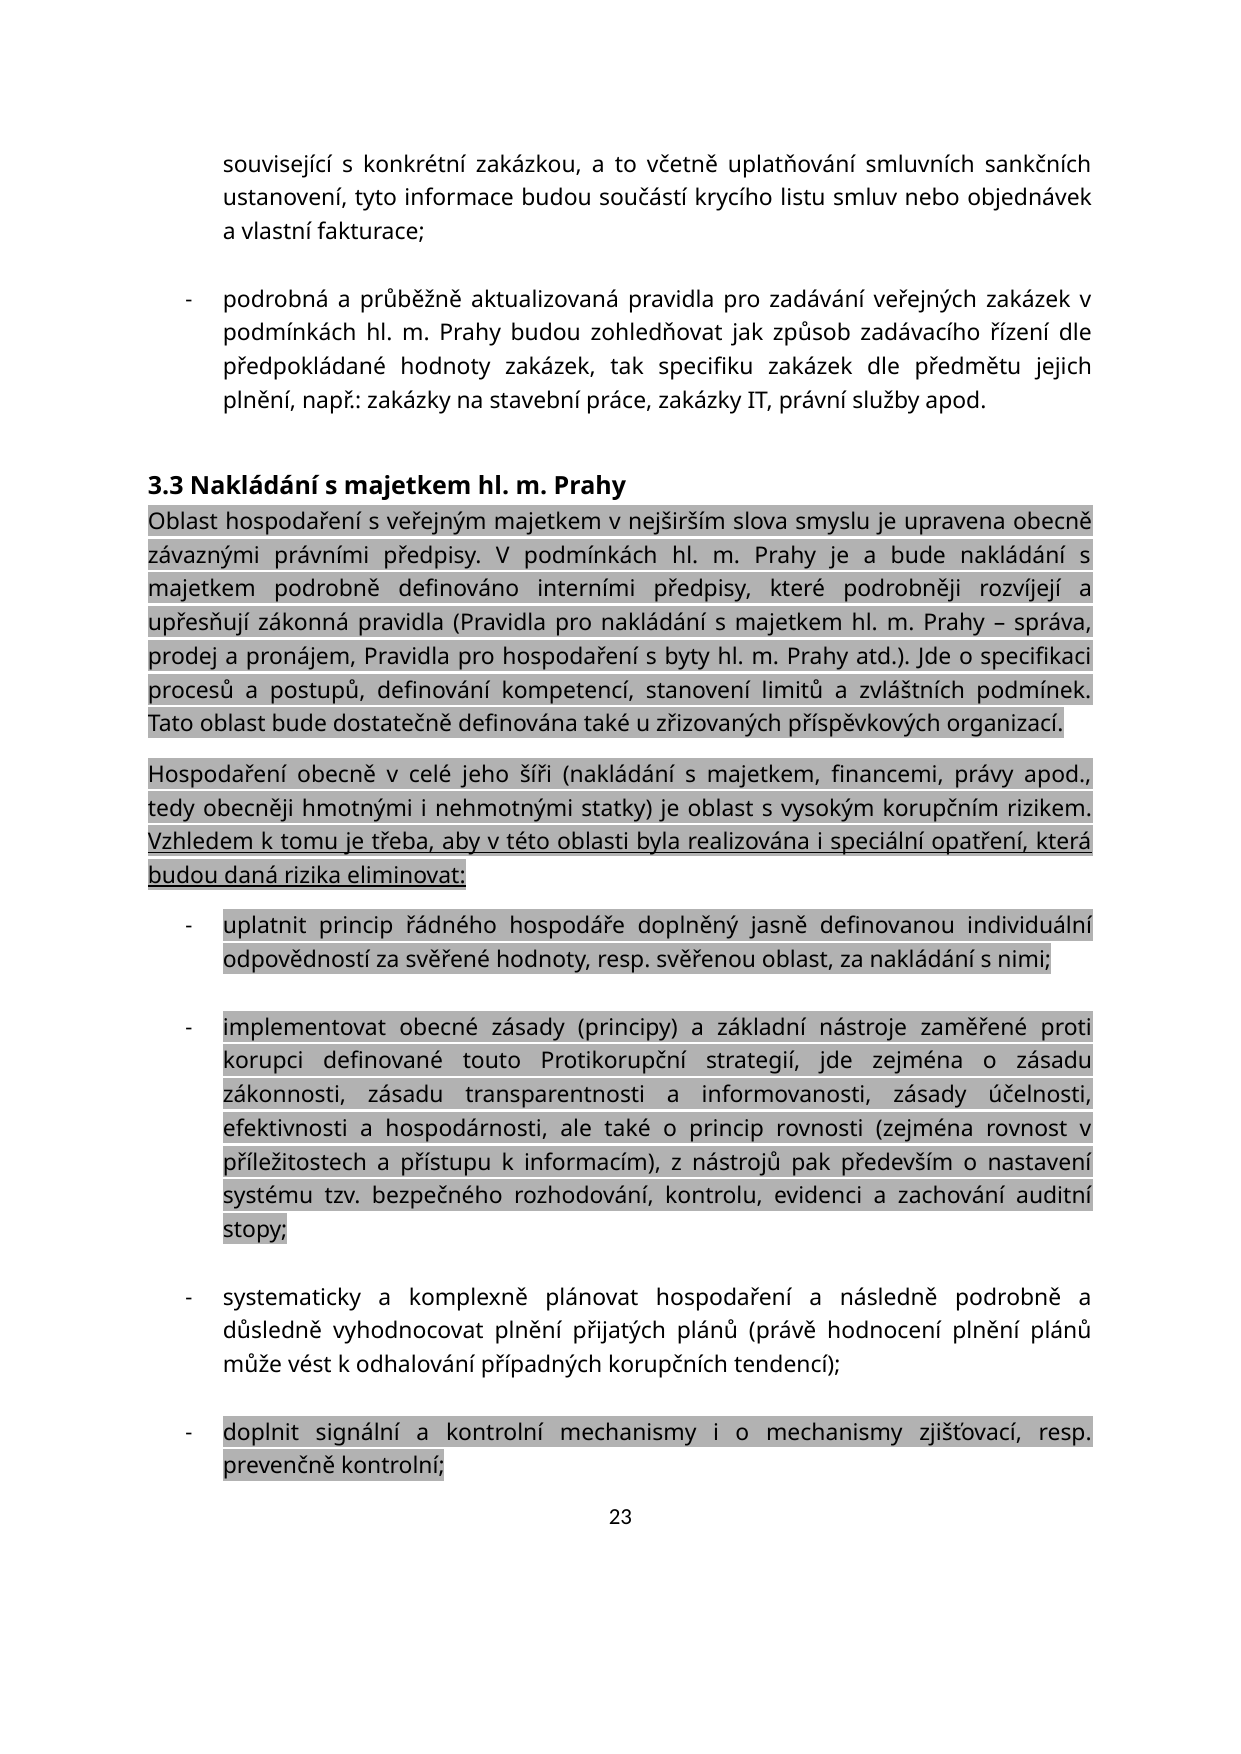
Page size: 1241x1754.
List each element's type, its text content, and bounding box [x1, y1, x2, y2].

text Oblast hospodaření s veřejným majetkem v nejširším slova smyslu je upravena obecně závaznými právními předpisy. V podmínkách hl. m. Prahy je a bude nakládání s majetkem podrobně definováno interními předpisy, které podrobněji rozvíjejí a upřesňují zákonná pravidla (Pravidla pro nakládání s majetkem hl. m. Prahy – správa, prodej a pronájem, Pravidla pro hospodaření s byty hl. m. Prahy atd.). Jde o specifikaci procesů a postupů, definování kompetencí, stanovení limitů a zvláštních podmínek. Tato oblast bude dostatečně definována také u zřizovaných příspěvkových organizací. [148, 505, 1093, 738]
subtitle 3.3 Nakládání s majetkem hl. m. Prahy [148, 468, 1093, 502]
text Hospodaření obecně v celé jeho šíři (nakládání s majetkem, financemi, právy apod., tedy obecněji hmotnými i nehmotnými statky) je oblast s vysokým korupčním rizikem. Vzhledem k tomu je třeba, aby v této oblasti byla realizována i speciální opatření, která budou daná rizika eliminovat: [148, 758, 1093, 890]
list systematicky a komplexně plánovat hospodaření a následně podrobně a důsledně vyhodnocovat plnění přijatých plánů (právě hodnocení plnění plánů může vést k odhalování případných korupčních tendencí); [185, 1281, 1093, 1379]
list podrobná a průběžně aktualizovaná pravidla pro zadávání veřejných zakázek v podmínkách hl. m. Prahy budou zohledňovat jak způsob zadávacího řízení dle předpokládané hodnoty zakázek, tak specifiku zakázek dle předmětu jejich plnění, např.: zakázky na stavební práce, zakázky IT, právní služby apod. [185, 283, 1093, 415]
list implementovat obecné zásady (principy) a základní nástroje zaměřené proti korupci definované touto Protikorupční strategií, jde zejména o zásadu zákonnosti, zásadu transparentnosti a informovanosti, zásady účelnosti, efektivnosti a hospodárnosti, ale také o princip rovnosti (zejména rovnost v příležitostech a přístupu k informacím), z nástrojů pak především o nastavení systému tzv. bezpečného rozhodování, kontrolu, evidenci a zachování auditní stopy; [185, 1011, 1093, 1244]
list související s konkrétní zakázkou, a to včetně uplatňování smluvních sankčních ustanovení, tyto informace budou součástí krycího listu smluv nebo objednávek a vlastní fakturace; [185, 148, 1093, 246]
list uplatnit princip řádného hospodáře doplněný jasně definovanou individuální odpovědností za svěřené hodnoty, resp. svěřenou oblast, za nakládání s nimi; [185, 909, 1093, 974]
list doplnit signální a kontrolní mechanismy i o mechanismy zjišťovací, resp. prevenčně kontrolní; [185, 1416, 1093, 1481]
